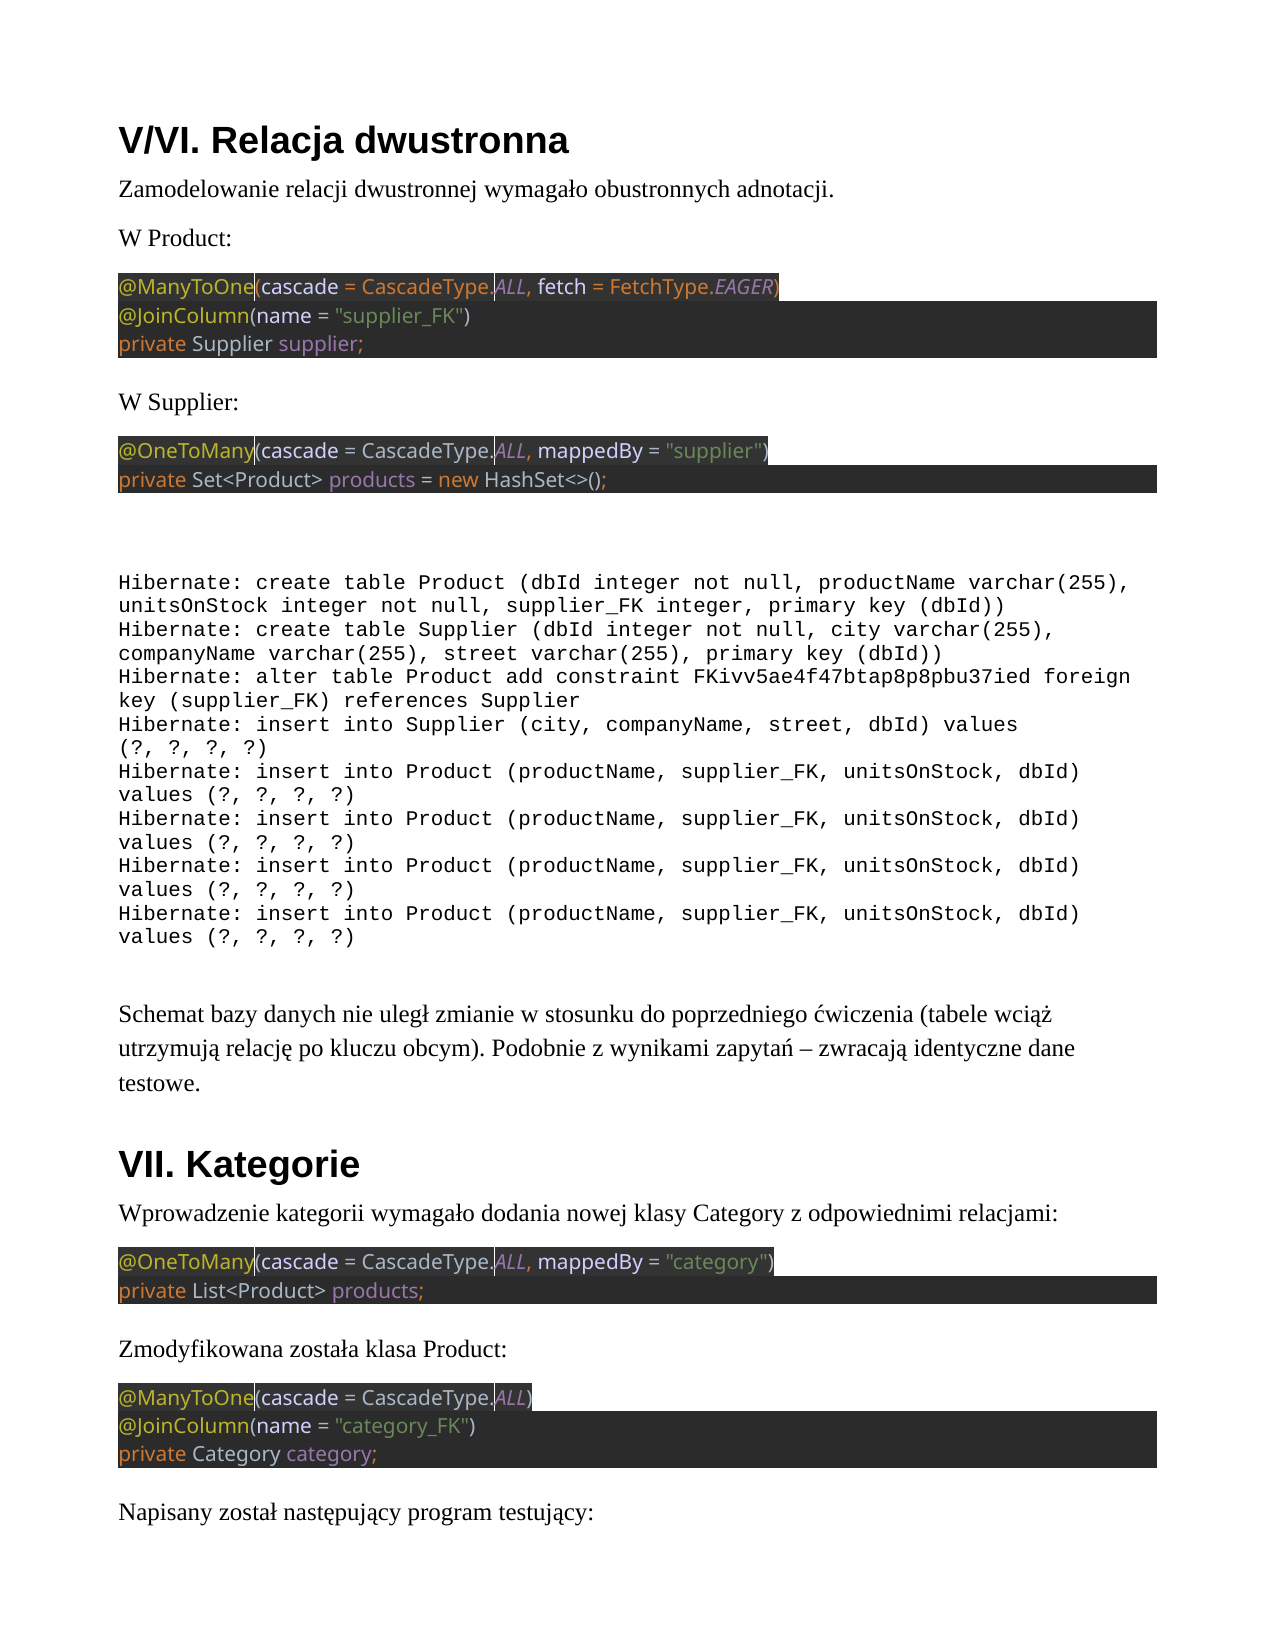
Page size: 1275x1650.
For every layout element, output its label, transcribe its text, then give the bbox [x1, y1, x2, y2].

text Hibernate: insert into Product (productName, supplier_FK, unitsOnStock, dbId) values (?, ?, ?, ?) [118, 903, 1157, 950]
text Napisany został następujący program testujący: [118, 1497, 1157, 1526]
text Schemat bazy danych nie uległ zmianie w stosunku do poprzedniego ćwiczenia (tabele wciąż utrzymują relację po kluczu obcym). Podobnie z wynikami zapytań – zwracają identyczne dane testowe. [118, 999, 1157, 1097]
text Hibernate: insert into Product (productName, supplier_FK, unitsOnStock, dbId) values (?, ?, ?, ?) [118, 761, 1157, 808]
text Zamodelowanie relacji dwustronnej wymagało obustronnych adnotacji. [118, 174, 1157, 203]
text Hibernate: alter table Product add constraint FKivv5ae4f47btap8p8pbu37ied foreign key (supplier_FK) references Supplier [118, 666, 1157, 713]
text W Product: [118, 223, 1157, 252]
text @JoinColumn(name = "supplier_FK") [118, 301, 1157, 329]
text Hibernate: create table Product (dbId integer not null, productName varchar(255), unitsOnStock integer not null, supplier_FK integer, primary key (dbId)) [118, 572, 1157, 619]
text @ManyToOne(cascade = CascadeType.ALL) [118, 1383, 1157, 1411]
text W Supplier: [118, 387, 1157, 416]
subtitle VII. Kategorie [118, 1142, 1157, 1186]
text @OneToMany(cascade = CascadeType.ALL, mappedBy = "supplier") [118, 436, 1157, 465]
subtitle V/VI. Relacja dwustronna [118, 118, 1157, 162]
text Hibernate: insert into Supplier (city, companyName, street, dbId) values (?, ?, ?, ?) [118, 713, 1157, 761]
text private Category category; [118, 1439, 1157, 1468]
text private Set<Product> products = new HashSet<>(); [118, 465, 1157, 493]
text private Supplier supplier; [118, 329, 1157, 358]
text private List<Product> products; [118, 1276, 1157, 1304]
text Hibernate: create table Supplier (dbId integer not null, city varchar(255), companyName varchar(255), street varchar(255), primary key (dbId)) [118, 619, 1157, 666]
text Zmodyfikowana została klasa Product: [118, 1334, 1157, 1362]
text Hibernate: insert into Product (productName, supplier_FK, unitsOnStock, dbId) values (?, ?, ?, ?) [118, 855, 1157, 903]
text @ManyToOne(cascade = CascadeType.ALL, fetch = FetchType.EAGER) [118, 272, 1157, 301]
text Wprowadzenie kategorii wymagało dodania nowej klasy Category z odpowiednimi relacjami: [118, 1198, 1157, 1227]
text @OneToMany(cascade = CascadeType.ALL, mappedBy = "category") [118, 1247, 1157, 1276]
text @JoinColumn(name = "category_FK") [118, 1411, 1157, 1439]
text Hibernate: insert into Product (productName, supplier_FK, unitsOnStock, dbId) values (?, ?, ?, ?) [118, 808, 1157, 855]
